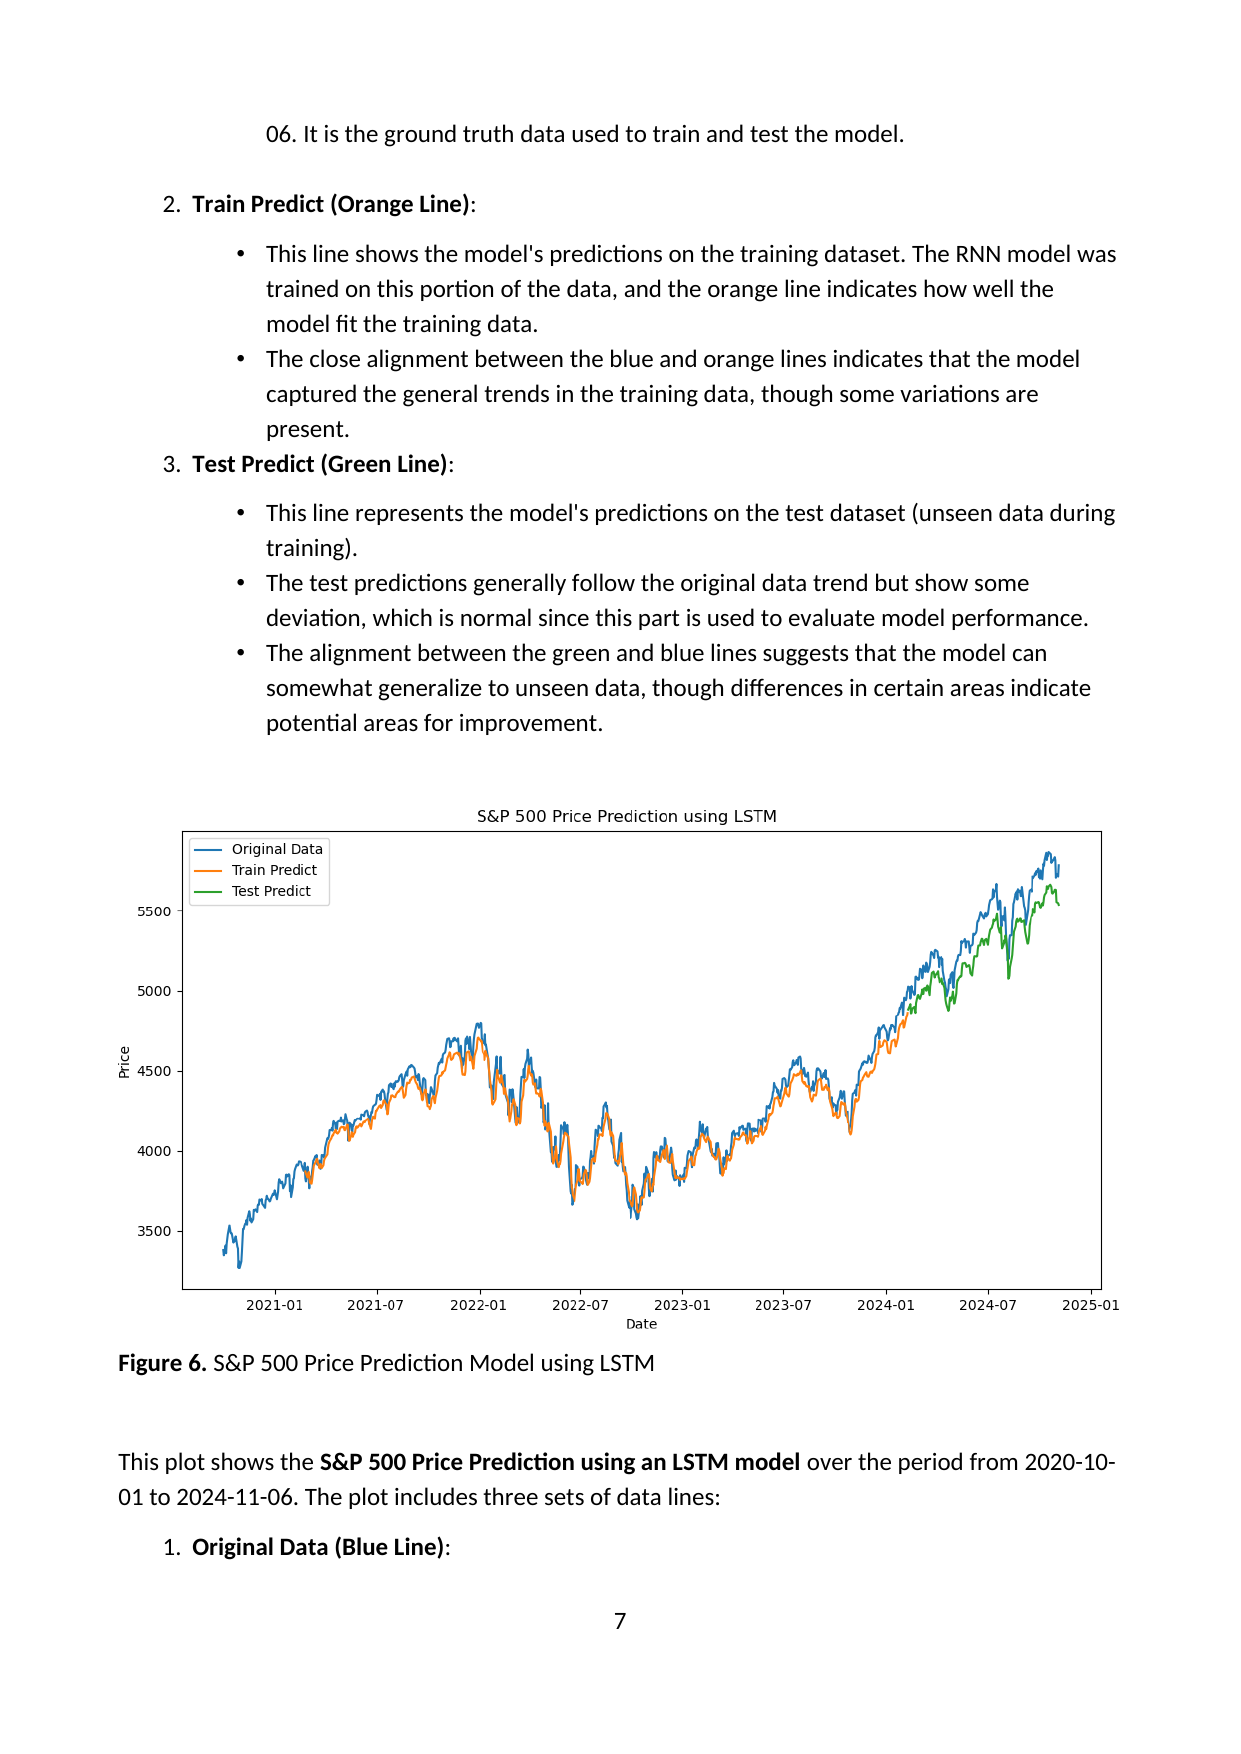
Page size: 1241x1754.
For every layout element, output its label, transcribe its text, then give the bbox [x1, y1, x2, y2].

text Figure 6. S&P 500 Price Prediction Model using LSTM [118, 1347, 1122, 1378]
list Train Predict (Orange Line): [162, 188, 1122, 219]
list The alignment between the green and blue lines suggests that the model can somewhat generalize to unseen data, though differences in certain areas indicate potential areas for improvement. [236, 637, 1122, 738]
list Original Data (Blue Line): [162, 1531, 1122, 1561]
list Test Predict (Green Line): [162, 448, 1122, 478]
text This plot shows the S&P 500 Price Prediction using an LSTM model over the period from 2020-10-01 to 2024-11-06. The plot includes three sets of data lines: [118, 1446, 1122, 1512]
list This line shows the model's predictions on the training dataset. The RNN model was trained on this portion of the data, and the orange line indicates how well the model fit the training data. [236, 238, 1122, 338]
list This line represents the model's predictions on the test dataset (unseen data during training). [236, 497, 1122, 563]
list The test predictions generally follow the original data trend but show some deviation, which is normal since this part is used to evaluate model performance. [236, 567, 1122, 633]
picture [118, 806, 1123, 1329]
list The close alignment between the blue and orange lines indicates that the model captured the general trends in the training data, though some variations are present. [236, 343, 1122, 443]
list 06. It is the ground truth data used to train and test the model. [236, 118, 1122, 149]
